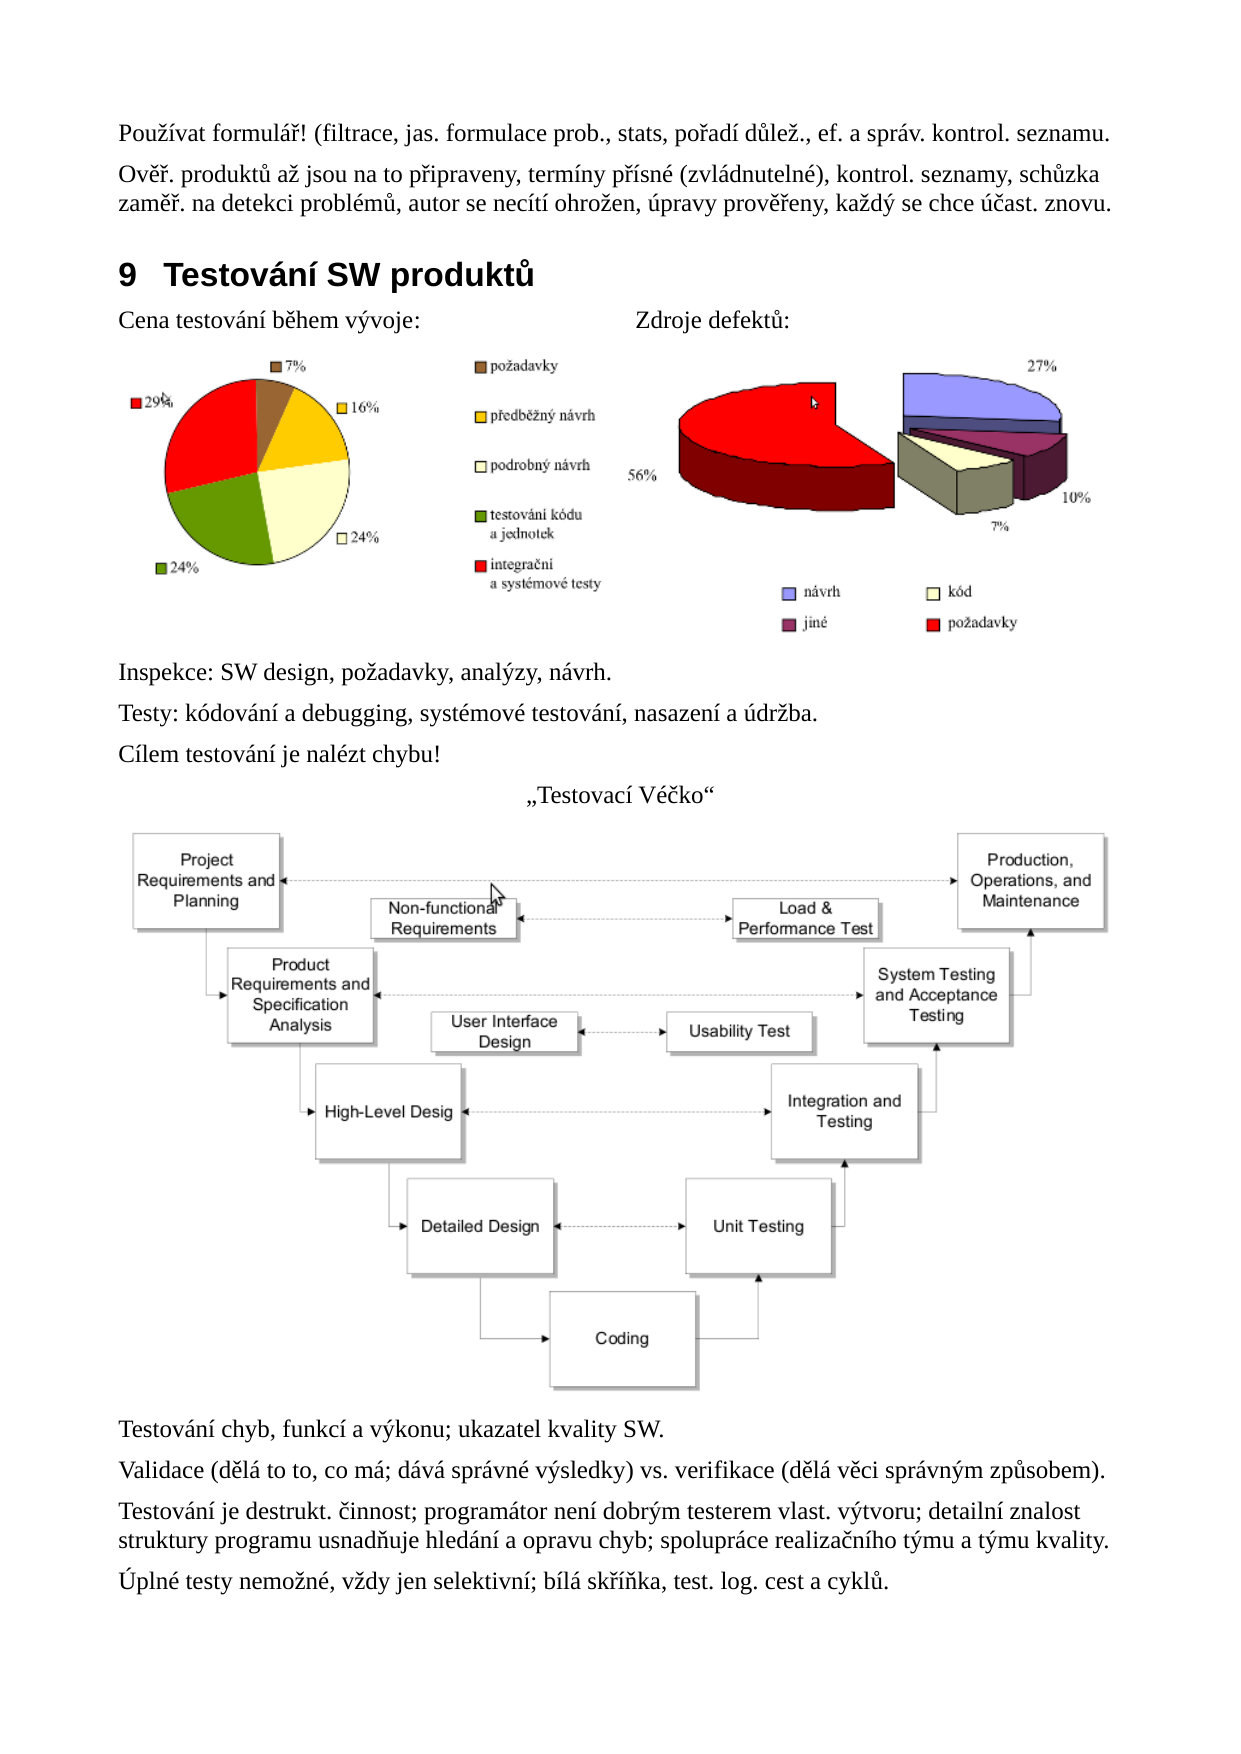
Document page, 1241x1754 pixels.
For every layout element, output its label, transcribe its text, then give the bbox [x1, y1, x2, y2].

text Validace (dělá to to, co má; dává správné výsledky) vs. verifikace (dělá věci správným způsobem). [118, 1455, 1122, 1484]
picture [118, 346, 613, 602]
text „Testovací Véčko“ [118, 781, 1122, 809]
text Testy: kódování a debugging, systémové testování, nasazení a údržba. [118, 698, 1122, 727]
text Používat formulář! (filtrace, jas. formulace prob., stats, pořadí důlež., ef. a správ. kontrol. seznamu. [118, 118, 1122, 147]
text Úplné testy nemožné, vždy jen selektivní; bílá skříňka, test. log. cest a cyklů. [118, 1566, 1122, 1595]
text Ověř. produktů až jsou na to připraveny, termíny přísné (zvládnutelné), kontrol. seznamy, schůzka zaměř. na detekci problémů, autor se necítí ohrožen, úpravy prověřeny, každý se chce účast. znovu. [118, 159, 1122, 217]
text Cena testování během vývoje : Zdroje defektů: [118, 306, 1122, 334]
text Cílem testování je nalézt chybu! [118, 739, 1122, 768]
subtitle Testování SW produktů [118, 254, 1122, 293]
picture [615, 346, 1107, 645]
text Testování je destrukt. činnost; programátor není dobrým testerem vlast. výtvoru; detailní znalost struktury programu usnadňuje hledání a opravu chyb; spolupráce realizačního týmu a týmu kvality. [118, 1496, 1122, 1554]
text Testování chyb, funkcí a výkonu; ukazatel kvality SW. [118, 1414, 1122, 1442]
text Inspekce: SW design, požadavky, analýzy, návrh. [118, 657, 1122, 686]
picture [118, 821, 1122, 1402]
